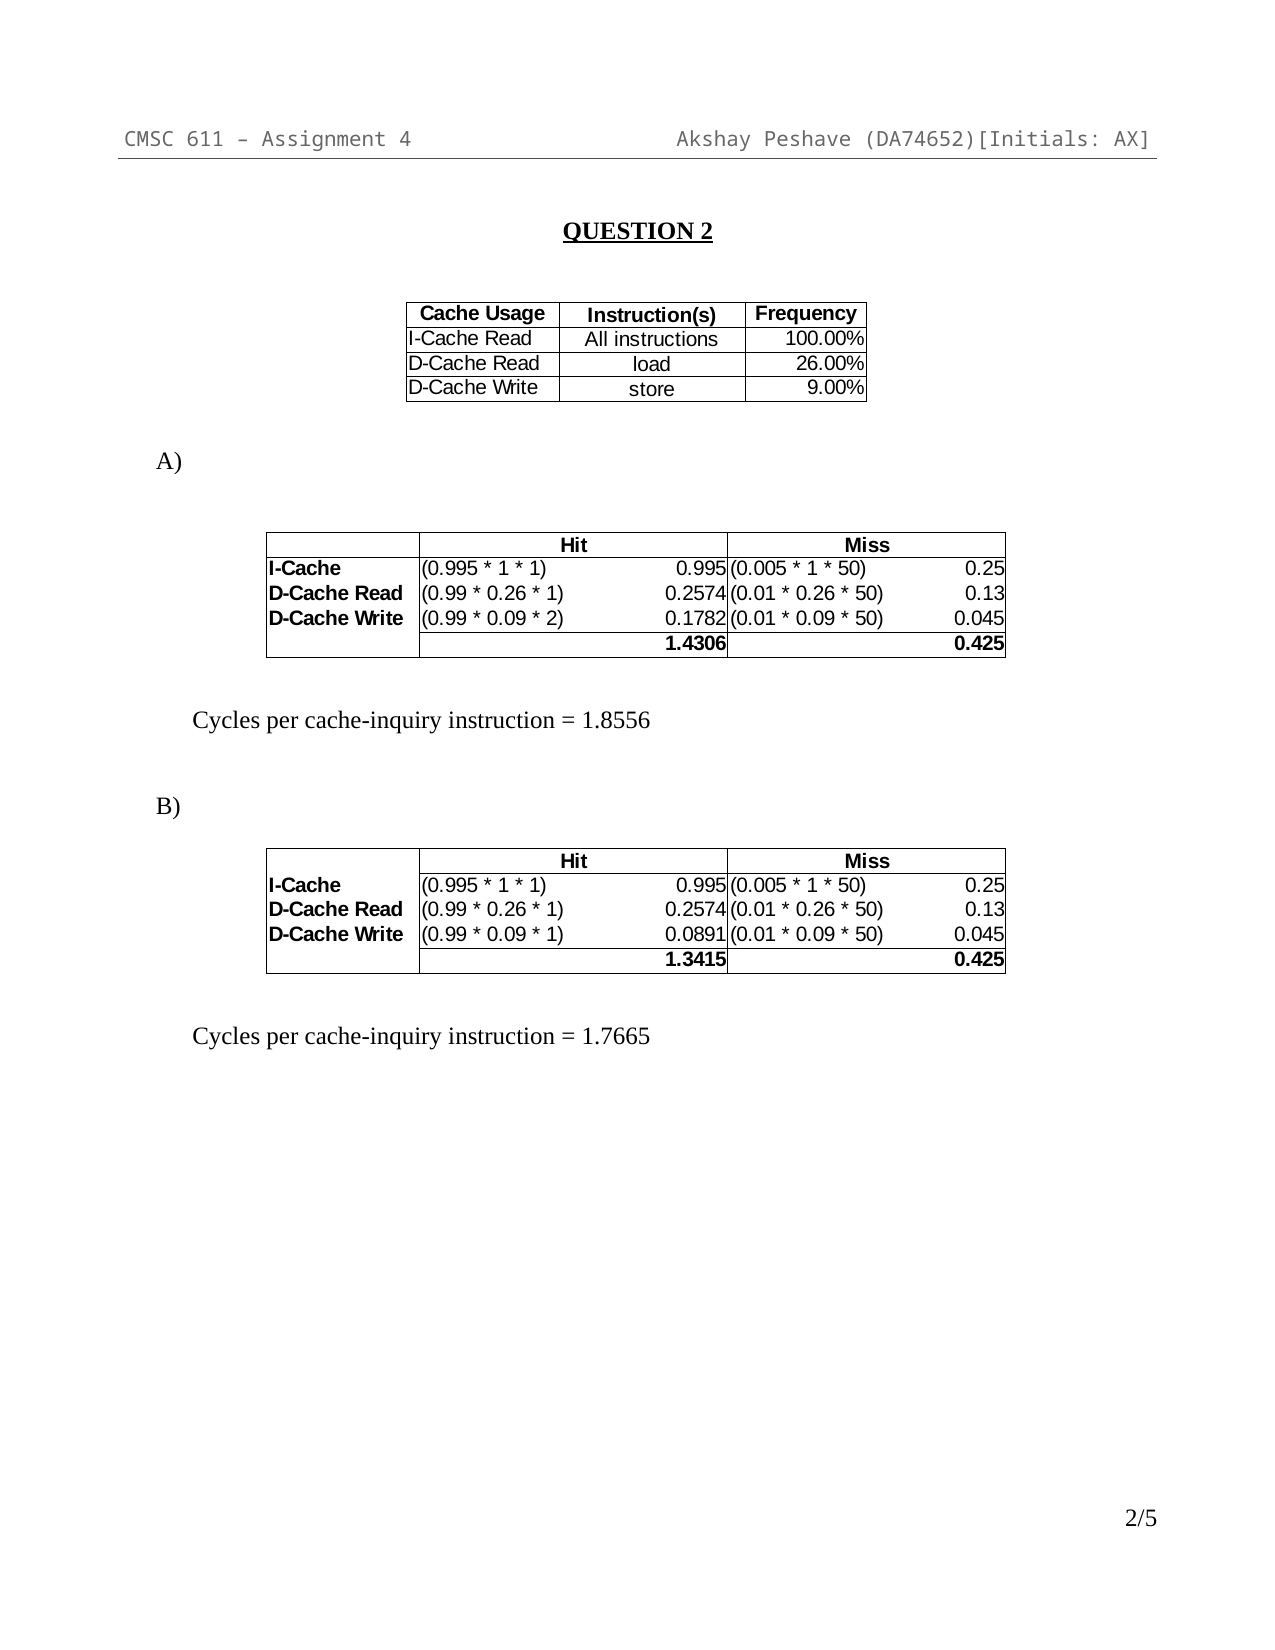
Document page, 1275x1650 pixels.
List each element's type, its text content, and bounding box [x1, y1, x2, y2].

text Cycles per cache-inquiry instruction = 1.8556 [118, 705, 1157, 734]
text Cycles per cache-inquiry instruction = 1.7665 [118, 1021, 1157, 1050]
text QUESTION 2 [118, 216, 1157, 245]
